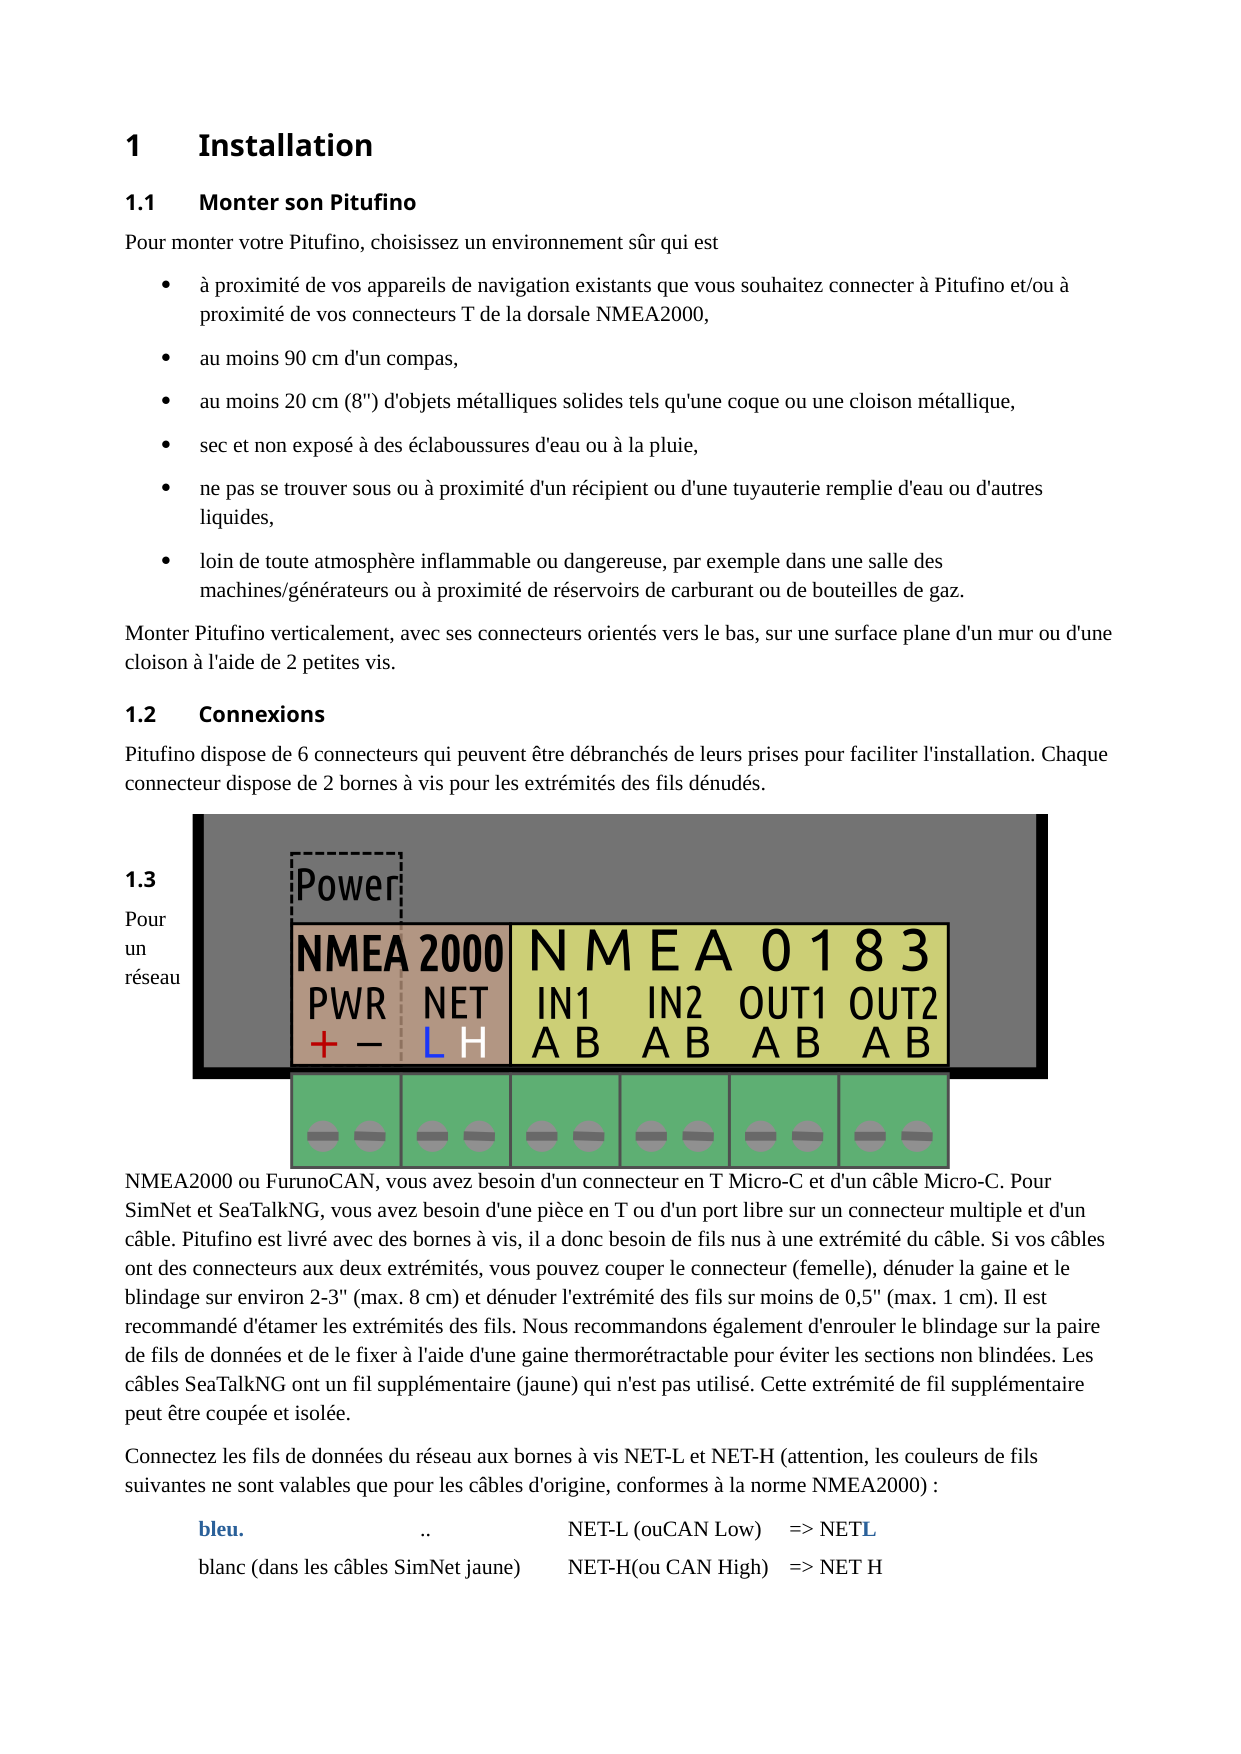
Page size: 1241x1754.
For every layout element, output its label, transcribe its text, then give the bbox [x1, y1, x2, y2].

text Monter Pitufino verticalement, avec ses connecteurs orientés vers le bas, sur une surface plane d'un mur ou d'une cloison à l'aide de 2 petites vis. [124, 620, 1116, 674]
list au moins 90 cm d'un compas, [162, 345, 1116, 370]
text Pitufino dispose de 6 connecteurs qui peuvent être débranchés de leurs prises pour faciliter l'installation. Chaque connecteur dispose de 2 bornes à vis pour les extrémités des fils dénudés. [124, 741, 1116, 796]
text blanc (dans les câbles SimNet jaune) NET-H(ou CAN High) => NET H [124, 1554, 1116, 1579]
list à proximité de vos appareils de navigation existants que vous souhaitez connecter à Pitufino et/ou à proximité de vos connecteurs T de la dorsale NMEA2000, [162, 272, 1116, 326]
list sec et non exposé à des éclaboussures d'eau ou à la pluie, [162, 432, 1116, 457]
subtitle Connexion à un réseau NMEA2000/FurunoCAN/SimNet/SeaTalkNG [1048, 864, 1116, 893]
list loin de toute atmosphère inflammable ou dangereuse, par exemple dans une salle des machines/générateurs ou à proximité de réservoirs de carburant ou de bouteilles de gaz. [162, 548, 1116, 602]
list au moins 20 cm (8") d'objets métalliques solides tels qu'une coque ou une cloison métallique, [162, 388, 1116, 413]
text Connectez les fils de données du réseau aux bornes à vis NET-L et NET-H (attention, les couleurs de fils suivantes ne sont valables que pour les câbles d'origine, conformes à la norme NMEA2000) : [124, 1443, 1116, 1498]
list ne pas se trouver sous ou à proximité d'un récipient ou d'une tuyauterie remplie d'eau ou d'autres liquides, [162, 475, 1116, 529]
text Pour un réseau NMEA2000 ou FurunoCAN, vous avez besoin d'un connecteur en T Micro-C et d'un câble Micro-C. Pour SimNet et SeaTalkNG, vous avez besoin d'une pièce en T ou d'un port libre sur un connecteur multiple et d'un câble. Pitufino est livré avec des bornes à vis, il a donc besoin de fils nus à une extrémité du câble. Si vos câbles ont des connecteurs aux deux extrémités, vous pouvez couper le connecteur (femelle), dénuder la gaine et le blindage sur environ 2-3" (max. 8 cm) et dénuder l'extrémité des fils sur moins de 0,5" (max. 1 cm). Il est recommandé d'étamer les extrémités des fils. Nous recommandons également d'enrouler le blindage sur la paire de fils de données et de le fixer à l'aide d'une gaine thermorétractable pour éviter les sections non blindées. Les câbles SeaTalkNG ont un fil supplémentaire (jaune) qui n'est pas utilisé. Cette extrémité de fil supplémentaire peut être coupée et isolée. [124, 906, 1116, 1425]
text bleu. .. NET-L (ouCAN Low) => NETL [124, 1516, 1116, 1541]
text Pour monter votre Pitufino, choisissez un environnement sûr qui est [124, 229, 1116, 254]
subtitle Connexion à un réseau NMEA2000/FurunoCAN/SimNet/SeaTalkNG [124, 864, 192, 893]
picture [192, 814, 1048, 1169]
subtitle Monter son Pitufino [124, 186, 1116, 216]
subtitle Installation [124, 124, 1116, 166]
subtitle Connexions [124, 699, 1116, 729]
